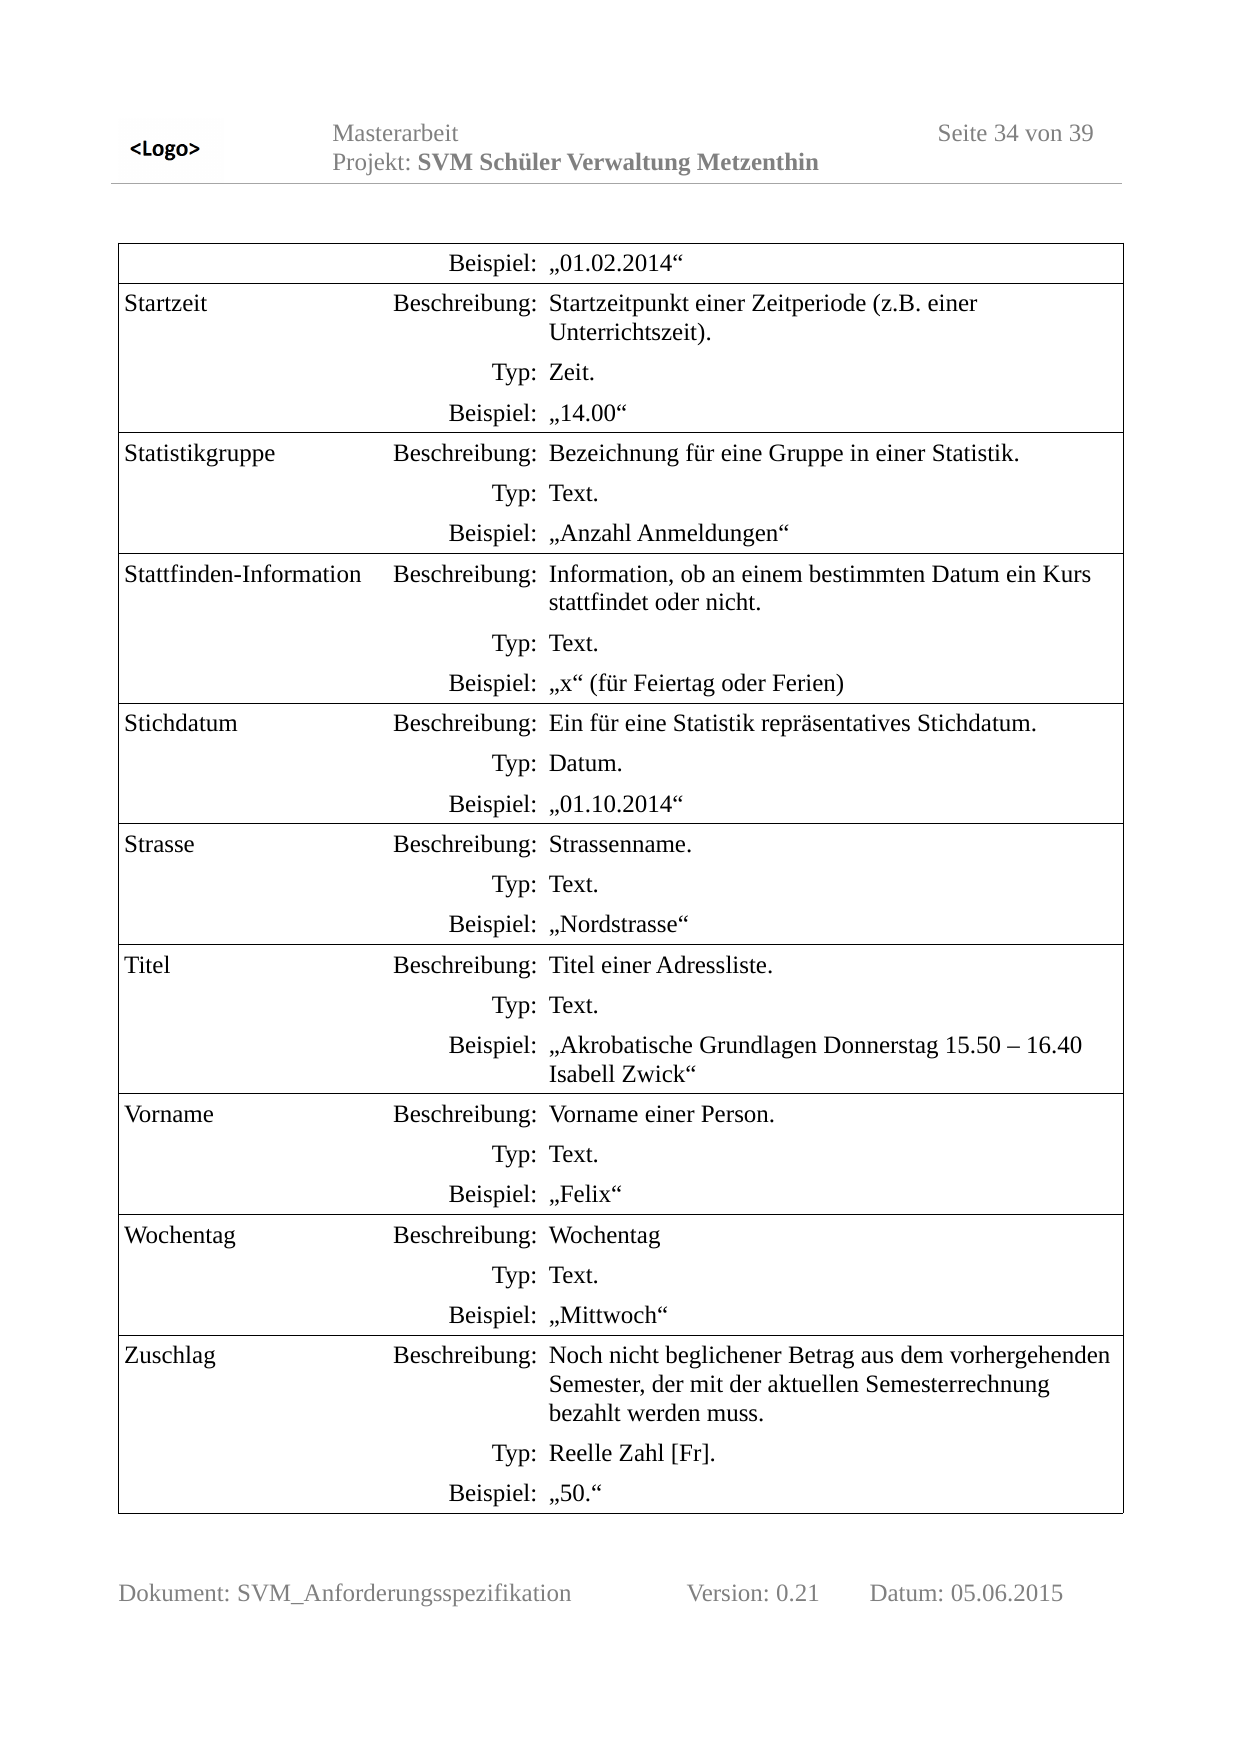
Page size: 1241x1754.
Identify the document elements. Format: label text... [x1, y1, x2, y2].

table_cell Startzeitpunkt einer Zeitperiode (z.B. einer Unterrichtszeit). [543, 284, 1123, 352]
table_cell [119, 1254, 384, 1294]
table_cell Beschreibung: [384, 704, 543, 743]
table_cell [119, 743, 384, 783]
table_cell „50.“ [543, 1473, 1123, 1513]
table_cell Beschreibung: [384, 1215, 543, 1254]
table_cell Stichdatum [119, 704, 384, 743]
table_cell Beispiel: [384, 904, 543, 944]
table_cell [119, 473, 384, 513]
table_cell Beschreibung: [384, 1336, 543, 1433]
table_cell Beispiel: [384, 783, 543, 823]
table_cell Vorname [119, 1094, 384, 1134]
table_cell Beispiel: [384, 244, 543, 283]
table_cell Bezeichnung für eine Gruppe in einer Statistik. [543, 433, 1123, 472]
table_cell Stattfinden-Information [119, 554, 384, 622]
table_cell Typ: [384, 473, 543, 513]
table_cell Typ: [384, 1433, 543, 1473]
table_cell Text. [543, 1134, 1123, 1174]
table_cell Typ: [384, 984, 543, 1024]
table_cell Startzeit [119, 284, 384, 352]
table_cell Text. [543, 984, 1123, 1024]
table_cell Typ: [384, 1254, 543, 1294]
table_cell Beispiel: [384, 1024, 543, 1093]
table_cell Beispiel: [384, 1473, 543, 1513]
table_cell Information, ob an einem bestimmten Datum ein Kurs stattfindet oder nicht. [543, 554, 1123, 622]
table_cell [119, 783, 384, 823]
table_cell Typ: [384, 743, 543, 783]
table_cell [119, 352, 384, 392]
table_cell Noch nicht beglichener Betrag aus dem vorhergehenden Semester, der mit der aktuellen Semesterrechnung bezahlt werden muss. [543, 1336, 1123, 1433]
table_cell [119, 513, 384, 553]
table_cell Typ: [384, 352, 543, 392]
table_cell „01.02.2014“ [543, 244, 1123, 283]
table_cell „x“ (für Feiertag oder Ferien) [543, 662, 1123, 702]
table_cell [119, 1473, 384, 1513]
table_cell [119, 1024, 384, 1093]
table_cell [119, 622, 384, 662]
table_cell Typ: [384, 864, 543, 904]
table_cell Beispiel: [384, 1174, 543, 1214]
table_cell [119, 1295, 384, 1335]
table_cell „Anzahl Anmeldungen“ [543, 513, 1123, 553]
table_cell [119, 1174, 384, 1214]
table_cell Beschreibung: [384, 1094, 543, 1134]
table_cell Ein für eine Statistik repräsentatives Stichdatum. [543, 704, 1123, 743]
table_cell Wochentag [543, 1215, 1123, 1254]
table_cell Typ: [384, 622, 543, 662]
table_cell Beispiel: [384, 392, 543, 432]
table_cell Beschreibung: [384, 554, 543, 622]
table_cell Strasse [119, 824, 384, 863]
table_cell Beschreibung: [384, 824, 543, 863]
table_cell Statistikgruppe [119, 433, 384, 472]
table_cell [119, 864, 384, 904]
table_cell „Akrobatische Grundlagen Donnerstag 15.50 – 16.40 Isabell Zwick“ [543, 1024, 1123, 1093]
table_cell Titel einer Adressliste. [543, 945, 1123, 984]
table_cell [119, 244, 384, 283]
table_cell Text. [543, 473, 1123, 513]
table_cell Titel [119, 945, 384, 984]
table_cell [119, 904, 384, 944]
table_cell „Nordstrasse“ [543, 904, 1123, 944]
table_cell „Mittwoch“ [543, 1295, 1123, 1335]
table_cell [119, 1433, 384, 1473]
picture [118, 118, 224, 183]
table_cell [119, 1134, 384, 1174]
table_cell Text. [543, 1254, 1123, 1294]
table_cell „14.00“ [543, 392, 1123, 432]
table_cell „Felix“ [543, 1174, 1123, 1214]
table_cell Reelle Zahl [Fr]. [543, 1433, 1123, 1473]
table_cell Datum. [543, 743, 1123, 783]
table_cell Typ: [384, 1134, 543, 1174]
table_cell [119, 984, 384, 1024]
table_cell Zuschlag [119, 1336, 384, 1433]
table_cell [119, 392, 384, 432]
table_cell Beispiel: [384, 1295, 543, 1335]
table_cell [119, 662, 384, 702]
table_cell Vorname einer Person. [543, 1094, 1123, 1134]
table_cell Beschreibung: [384, 284, 543, 352]
table_cell Beschreibung: [384, 945, 543, 984]
table_cell Beispiel: [384, 513, 543, 553]
table_cell Text. [543, 864, 1123, 904]
table_cell Strassenname. [543, 824, 1123, 863]
table_cell „01.10.2014“ [543, 783, 1123, 823]
table_cell Wochentag [119, 1215, 384, 1254]
table_cell Beispiel: [384, 662, 543, 702]
table_cell Beschreibung: [384, 433, 543, 472]
table_cell Zeit. [543, 352, 1123, 392]
table_cell Text. [543, 622, 1123, 662]
